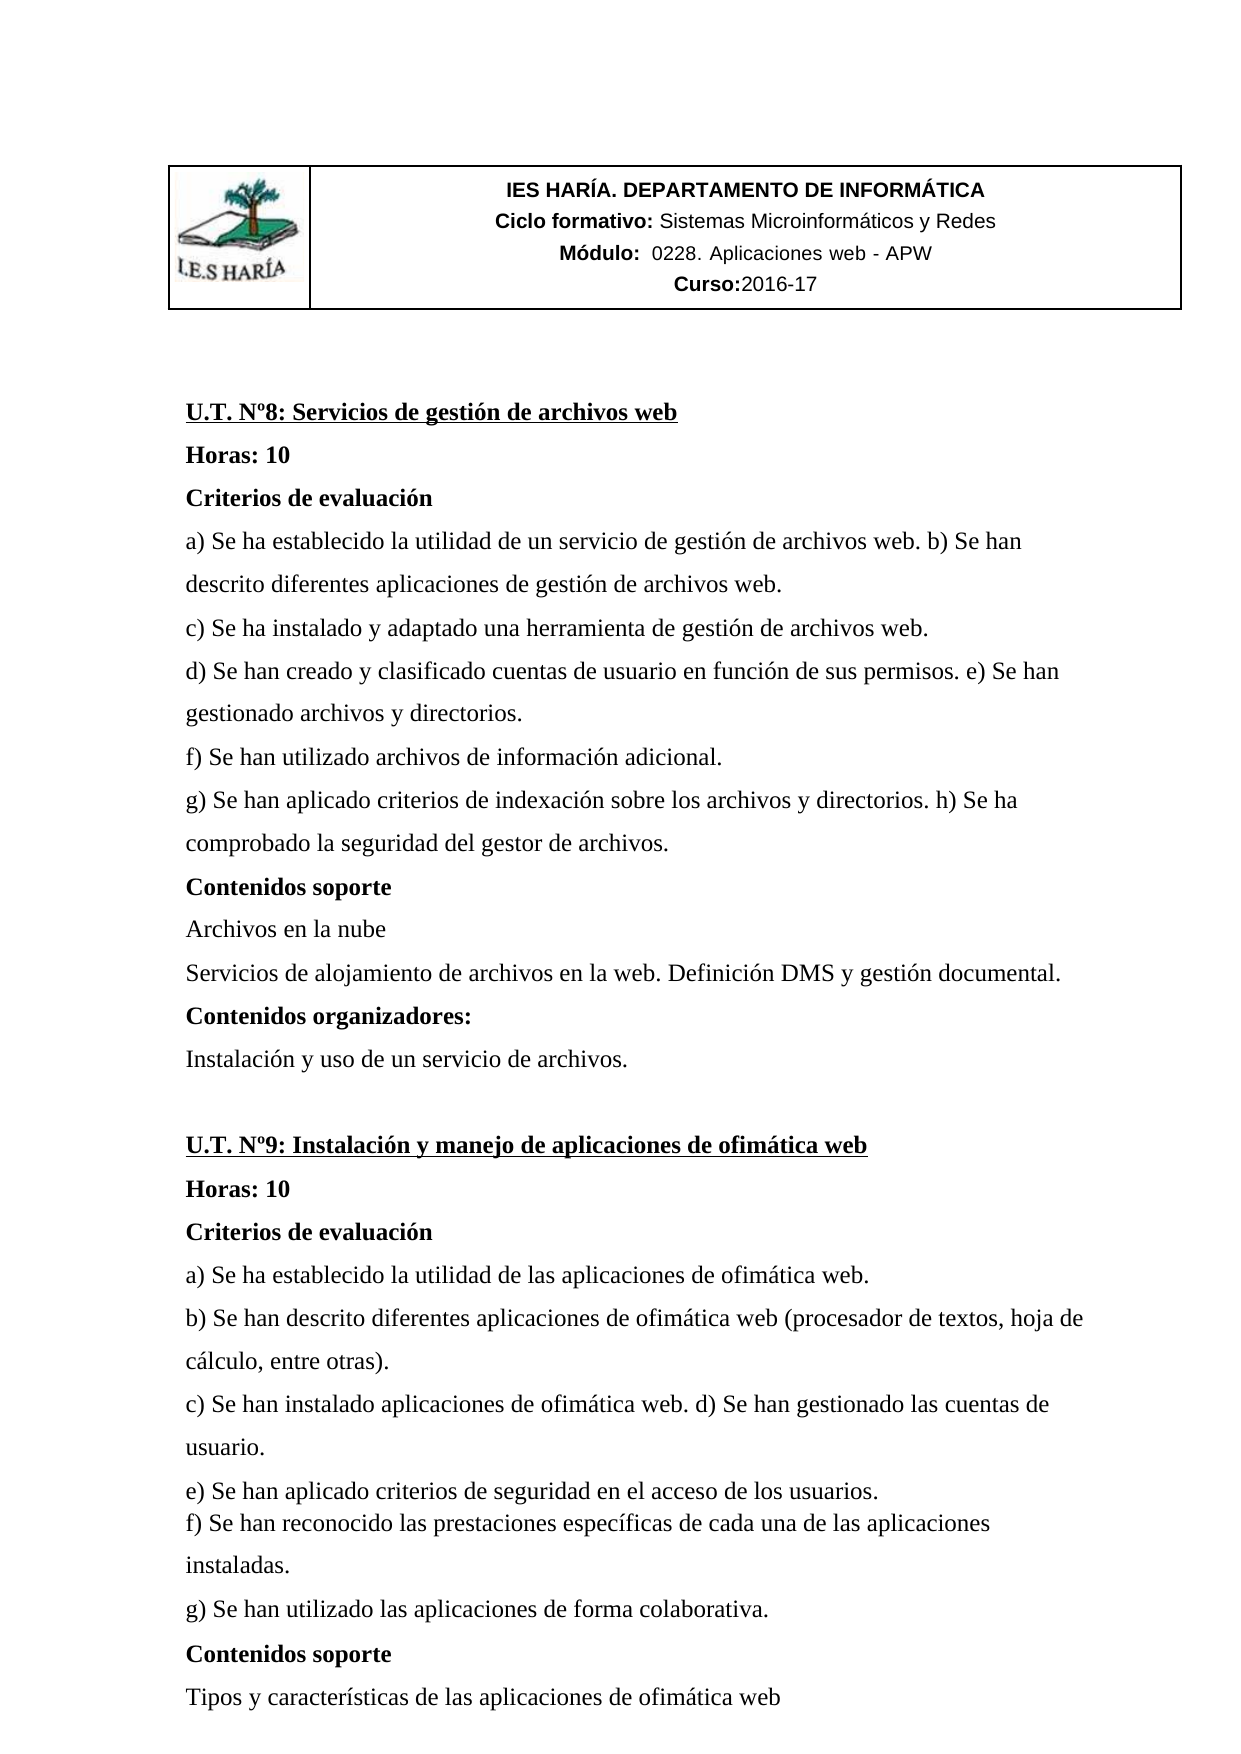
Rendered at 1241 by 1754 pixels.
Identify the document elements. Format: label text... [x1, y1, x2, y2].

text U.T. Nº8: Servicios de gestión de archivos web [185, 397, 1096, 425]
text a) Se ha establecido la utilidad de las aplicaciones de ofimática web. [185, 1260, 1096, 1288]
picture [174, 172, 305, 282]
text c) Se ha instalado y adaptado una herramienta de gestión de archivos web. [185, 613, 1096, 641]
text Contenidos soporte [185, 872, 1096, 900]
text Instalación y uso de un servicio de archivos. [185, 1044, 1096, 1073]
text Criterios de evaluación [185, 1217, 1096, 1245]
text Contenidos soporte [185, 1639, 1096, 1667]
text a) Se ha establecido la utilidad de un servicio de gestión de archivos web. b) Se han descrito diferentes aplicaciones de gestión de archivos web. [185, 526, 1096, 598]
text g) Se han aplicado criterios de indexación sobre los archivos y directorios. h) Se ha comprobado la seguridad del gestor de archivos. [185, 785, 1096, 857]
text b) Se han descrito diferentes aplicaciones de ofimática web (procesador de textos, hoja de cálculo, entre otras). [185, 1303, 1096, 1375]
text c) Se han instalado aplicaciones de ofimática web. d) Se han gestionado las cuentas de usuario. [185, 1389, 1096, 1461]
text Tipos y características de las aplicaciones de ofimática web [185, 1682, 1096, 1710]
text e) Se han aplicado criterios de seguridad en el acceso de los usuarios. [185, 1476, 1096, 1505]
text Horas: 10 [185, 1174, 1096, 1202]
text g) Se han utilizado las aplicaciones de forma colaborativa. [185, 1594, 1096, 1623]
text Criterios de evaluación [185, 483, 1096, 512]
text Horas: 10 [185, 440, 1096, 469]
text f) Se han utilizado archivos de información adicional. [185, 742, 1096, 771]
text f) Se han reconocido las prestaciones específicas de cada una de las aplicaciones instaladas. [185, 1508, 1096, 1579]
text Servicios de alojamiento de archivos en la web. Definición DMS y gestión documental. Contenidos organizadores: [185, 958, 1096, 1029]
text Archivos en la nube [185, 914, 1096, 943]
text U.T. Nº9: Instalación y manejo de aplicaciones de ofimática web [185, 1131, 1096, 1159]
text d) Se han creado y clasificado cuentas de usuario en función de sus permisos. e) Se han gestionado archivos y directorios. [185, 656, 1096, 727]
